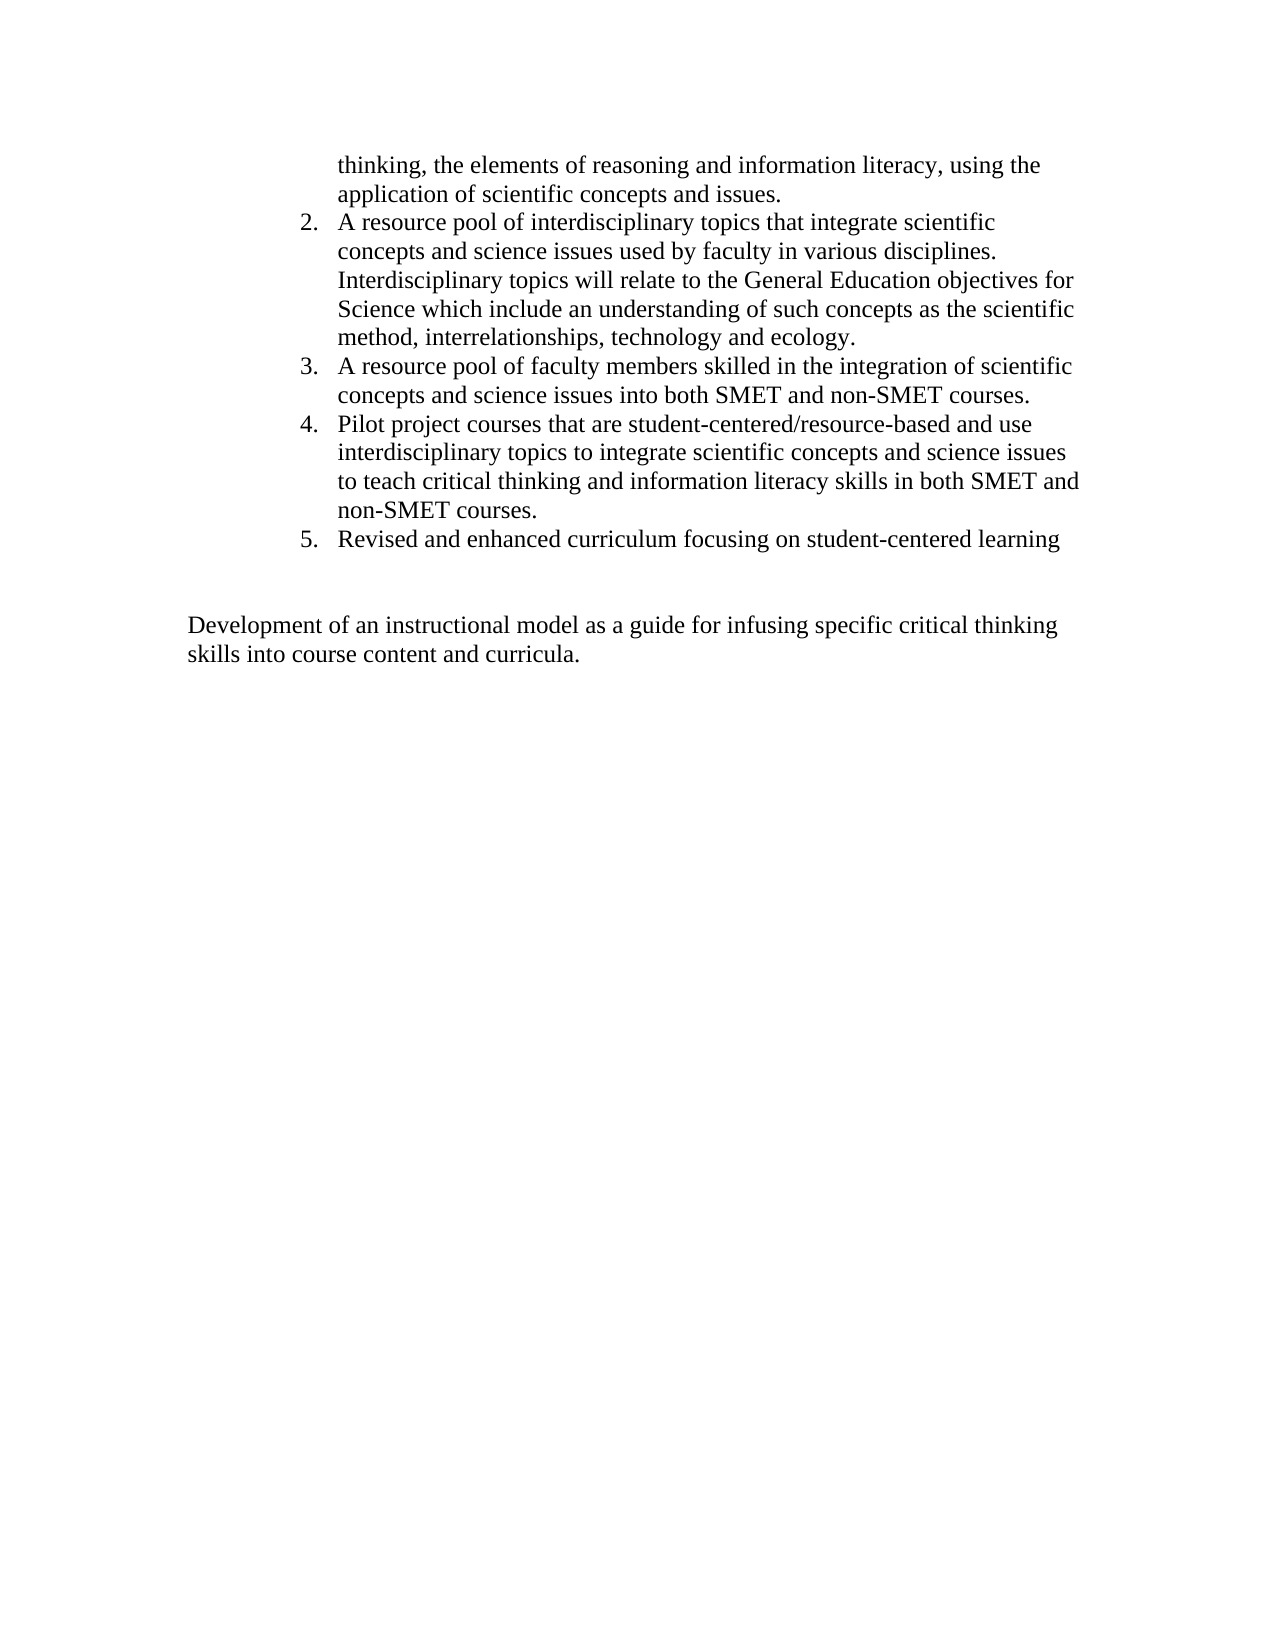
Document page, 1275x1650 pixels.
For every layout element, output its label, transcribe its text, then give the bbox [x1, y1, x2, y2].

list thinking, the elements of reasoning and information literacy, using the application of scientific concepts and issues. [300, 150, 1087, 207]
list A resource pool of interdisciplinary topics that integrate scientific concepts and science issues used by faculty in various disciplines. Interdisciplinary topics will relate to the General Education objectives for Science which include an understanding of such concepts as the scientific method, interrelationships, technology and ecology. [300, 207, 1087, 351]
text Development of an instructional model as a guide for infusing specific critical thinking skills into course content and curricula. [187, 610, 1087, 668]
list A resource pool of faculty members skilled in the integration of scientific concepts and science issues into both SMET and non-SMET courses. [300, 351, 1087, 409]
list Revised and enhanced curriculum focusing on student-centered learning [300, 524, 1087, 552]
list Pilot project courses that are student-centered/resource-based and use interdisciplinary topics to integrate scientific concepts and science issues to teach critical thinking and information literacy skills in both SMET and non-SMET courses. [300, 409, 1087, 524]
